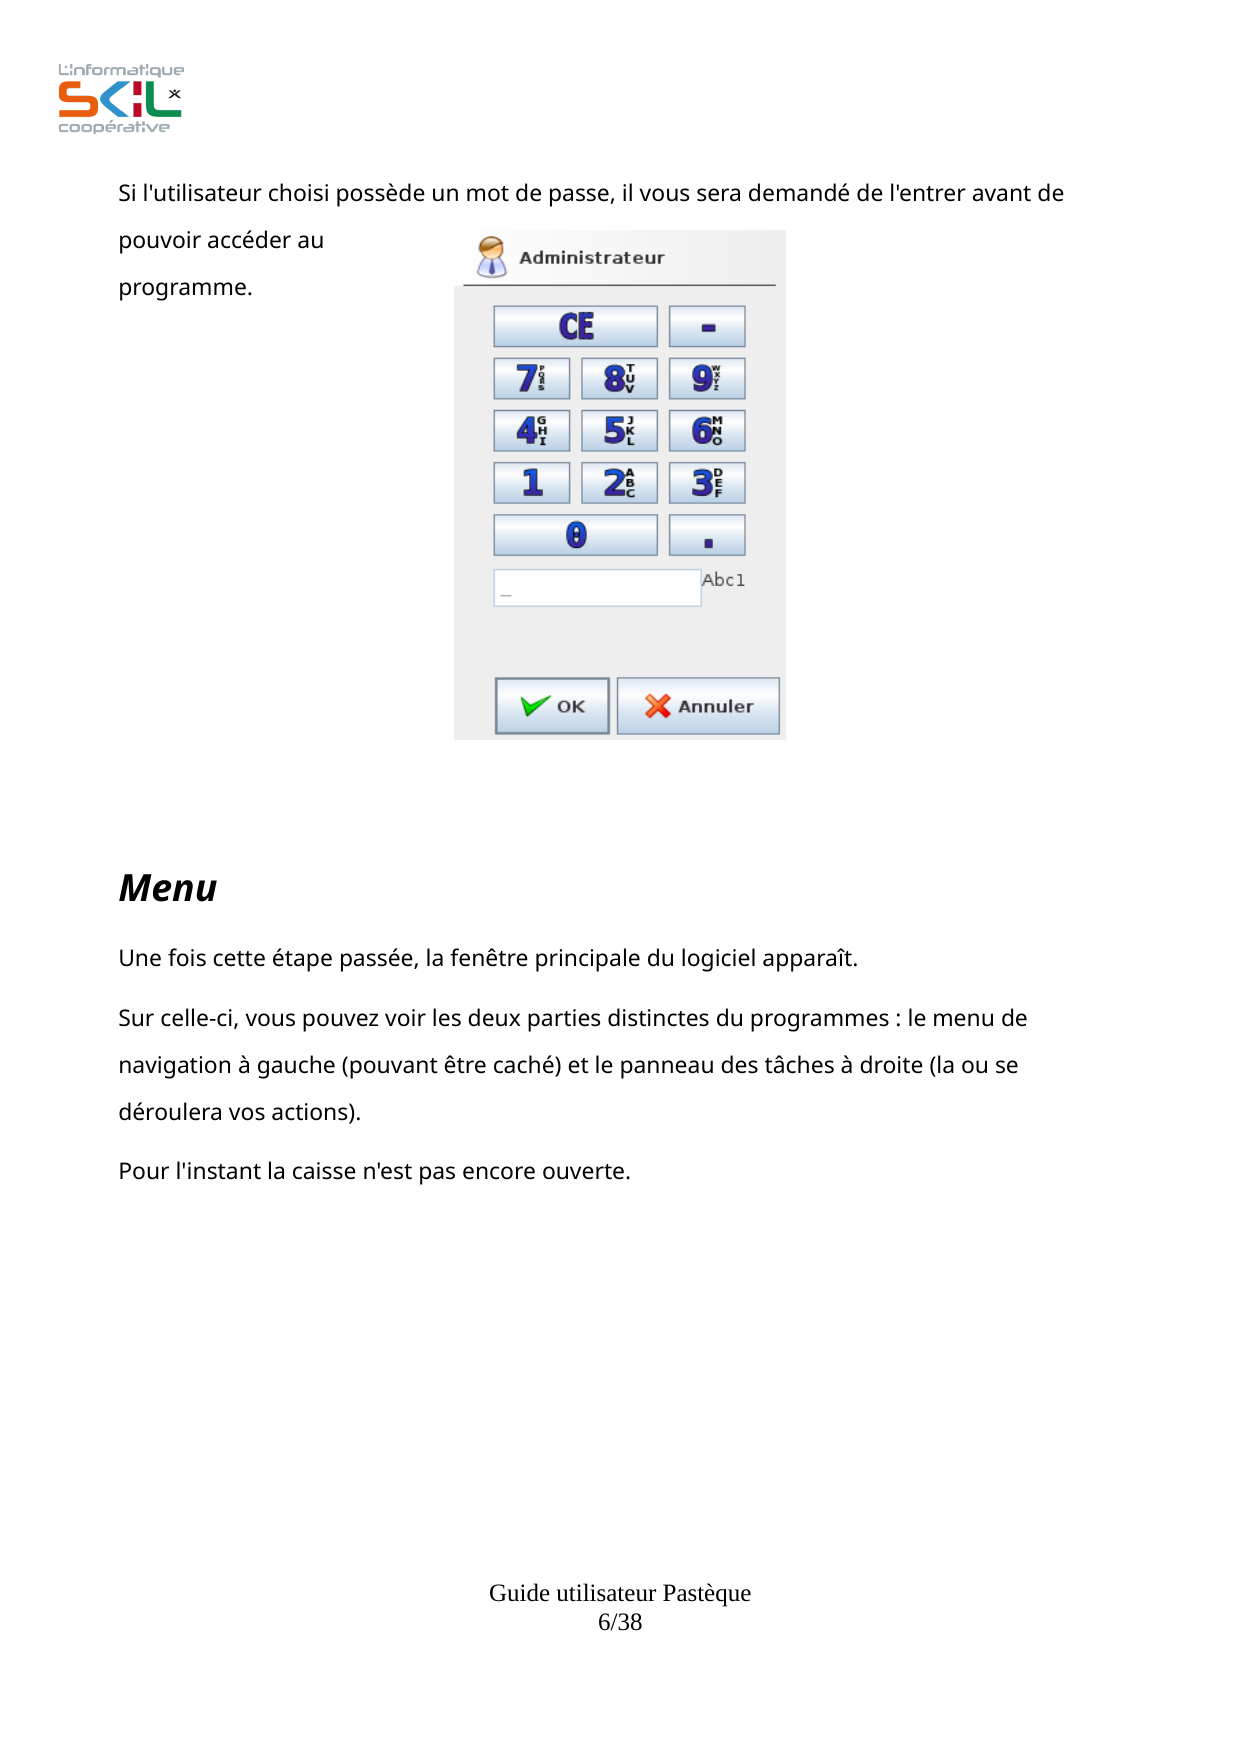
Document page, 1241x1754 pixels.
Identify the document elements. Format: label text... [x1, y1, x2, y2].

text Sur celle-ci, vous pouvez voir les deux parties distinctes du programmes : le menu de navigation à gauche (pouvant être caché) et le panneau des tâches à droite (la ou se déroulera vos actions). [118, 1002, 1122, 1127]
text Pour l'instant la caisse n'est pas encore ouverte. [118, 1155, 1122, 1186]
text Si l'utilisateur choisi possède un mot de passe, il vous sera demandé de l'entrer avant de pouvoir accéder au programme. [118, 177, 1122, 302]
picture [58, 64, 184, 134]
text Une fois cette étape passée, la fenêtre principale du logiciel apparaît. [118, 942, 1122, 973]
subtitle Menu [118, 862, 1122, 913]
picture [454, 230, 787, 740]
